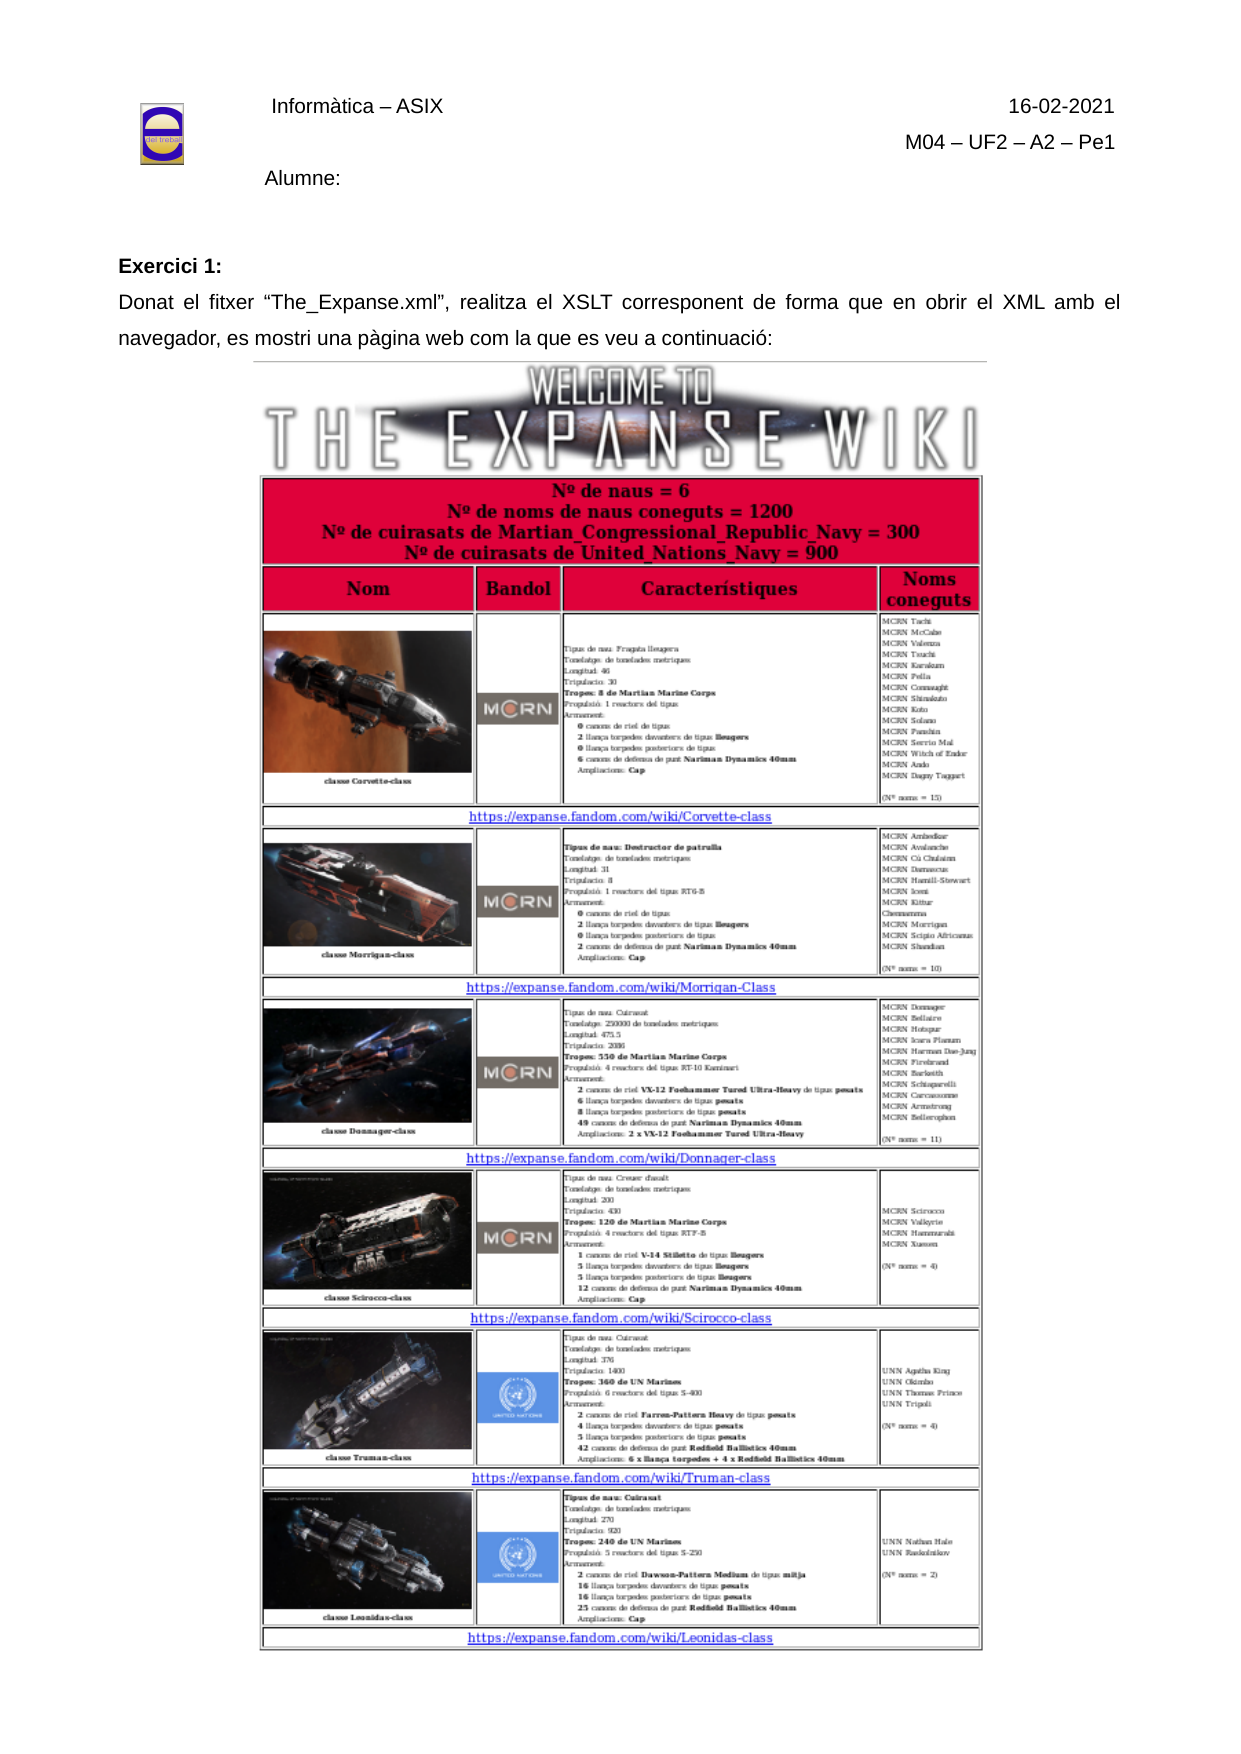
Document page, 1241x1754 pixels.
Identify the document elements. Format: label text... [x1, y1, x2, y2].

picture [140, 103, 184, 165]
picture [253, 361, 987, 1652]
text Exercici 1: [118, 254, 1122, 278]
text Donat el fitxer “The_Expanse.xml”, realitza el XSLT corresponent de forma que en obrir el XML amb el navegador, es mostri una pàgina web com la que es veu a continuació: [118, 290, 1122, 350]
